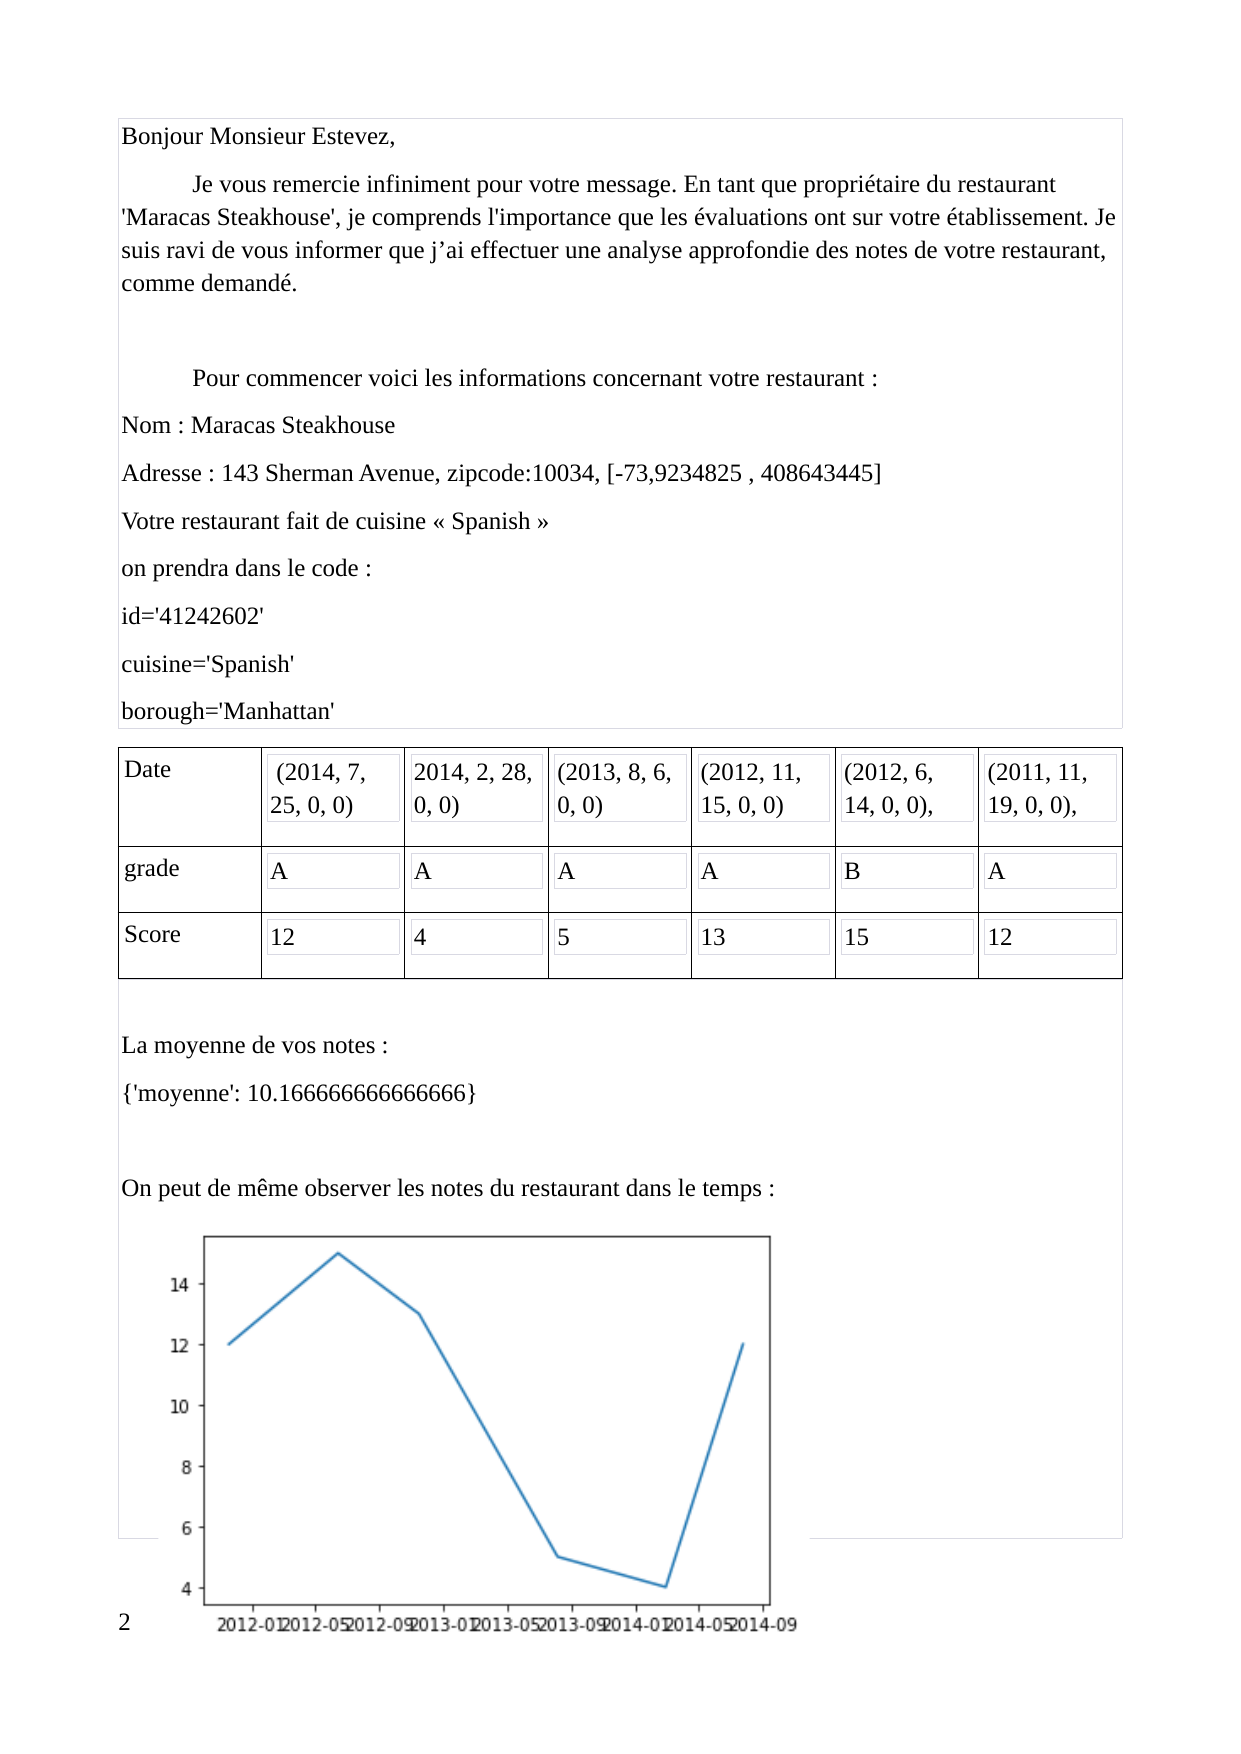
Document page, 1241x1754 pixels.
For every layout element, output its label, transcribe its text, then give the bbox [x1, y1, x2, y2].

table_header Date [119, 748, 261, 846]
text id='41242602' [119, 598, 1122, 630]
table_cell A [405, 847, 548, 912]
table_cell 4 [405, 913, 548, 978]
text Bonjour Monsieur Estevez, [119, 119, 1122, 150]
text on prendra dans le code : [119, 550, 1122, 582]
table_cell 12 [979, 913, 1122, 978]
table_cell 5 [549, 913, 691, 978]
table_header (2012, 6, 14, 0, 0), [836, 748, 978, 846]
text La moyenne de vos notes : [119, 1027, 1122, 1059]
text Votre restaurant fait de cuisine « Spanish » [119, 503, 1122, 534]
table_header 2014, 2, 28, 0, 0) [405, 748, 548, 846]
table_header (2014, 7, 25, 0, 0) [262, 748, 404, 846]
text Pour commencer voici les informations concernant votre restaurant : [119, 360, 1122, 392]
picture [158, 1226, 810, 1645]
text Adresse : 143 Sherman Avenue, zipcode:10034, [-73,9234825 , 408643445] [119, 455, 1122, 487]
table_cell A [692, 847, 835, 912]
table_cell 13 [692, 913, 835, 978]
table_cell A [979, 847, 1122, 912]
table_header (2013, 8, 6, 0, 0) [549, 748, 691, 846]
table_cell A [549, 847, 691, 912]
table_header (2011, 11, 19, 0, 0), [979, 748, 1122, 846]
text borough='Manhattan' [119, 693, 1122, 728]
table_cell 15 [836, 913, 978, 978]
text cuisine='Spanish' [119, 646, 1122, 677]
text Nom : Maracas Steakhouse [119, 408, 1122, 439]
text On peut de même observer les notes du restaurant dans le temps : [119, 1170, 1122, 1202]
text {'moyenne': 10.166666666666666} [119, 1074, 1122, 1106]
table_cell Score [119, 913, 261, 978]
table_cell A [262, 847, 404, 912]
table_cell 12 [262, 913, 404, 978]
table_cell grade [119, 847, 261, 912]
table_header (2012, 11, 15, 0, 0) [692, 748, 835, 846]
table_cell B [836, 847, 978, 912]
text Je vous remercie infiniment pour votre message. En tant que propriétaire du restaurant 'Maracas Steakhouse', je comprends l'importance que les évaluations ont sur votre établissement. Je suis ravi de vous informer que j’ai effectuer une analyse approfondie des notes de votre restaurant, comme demandé. [119, 166, 1122, 297]
